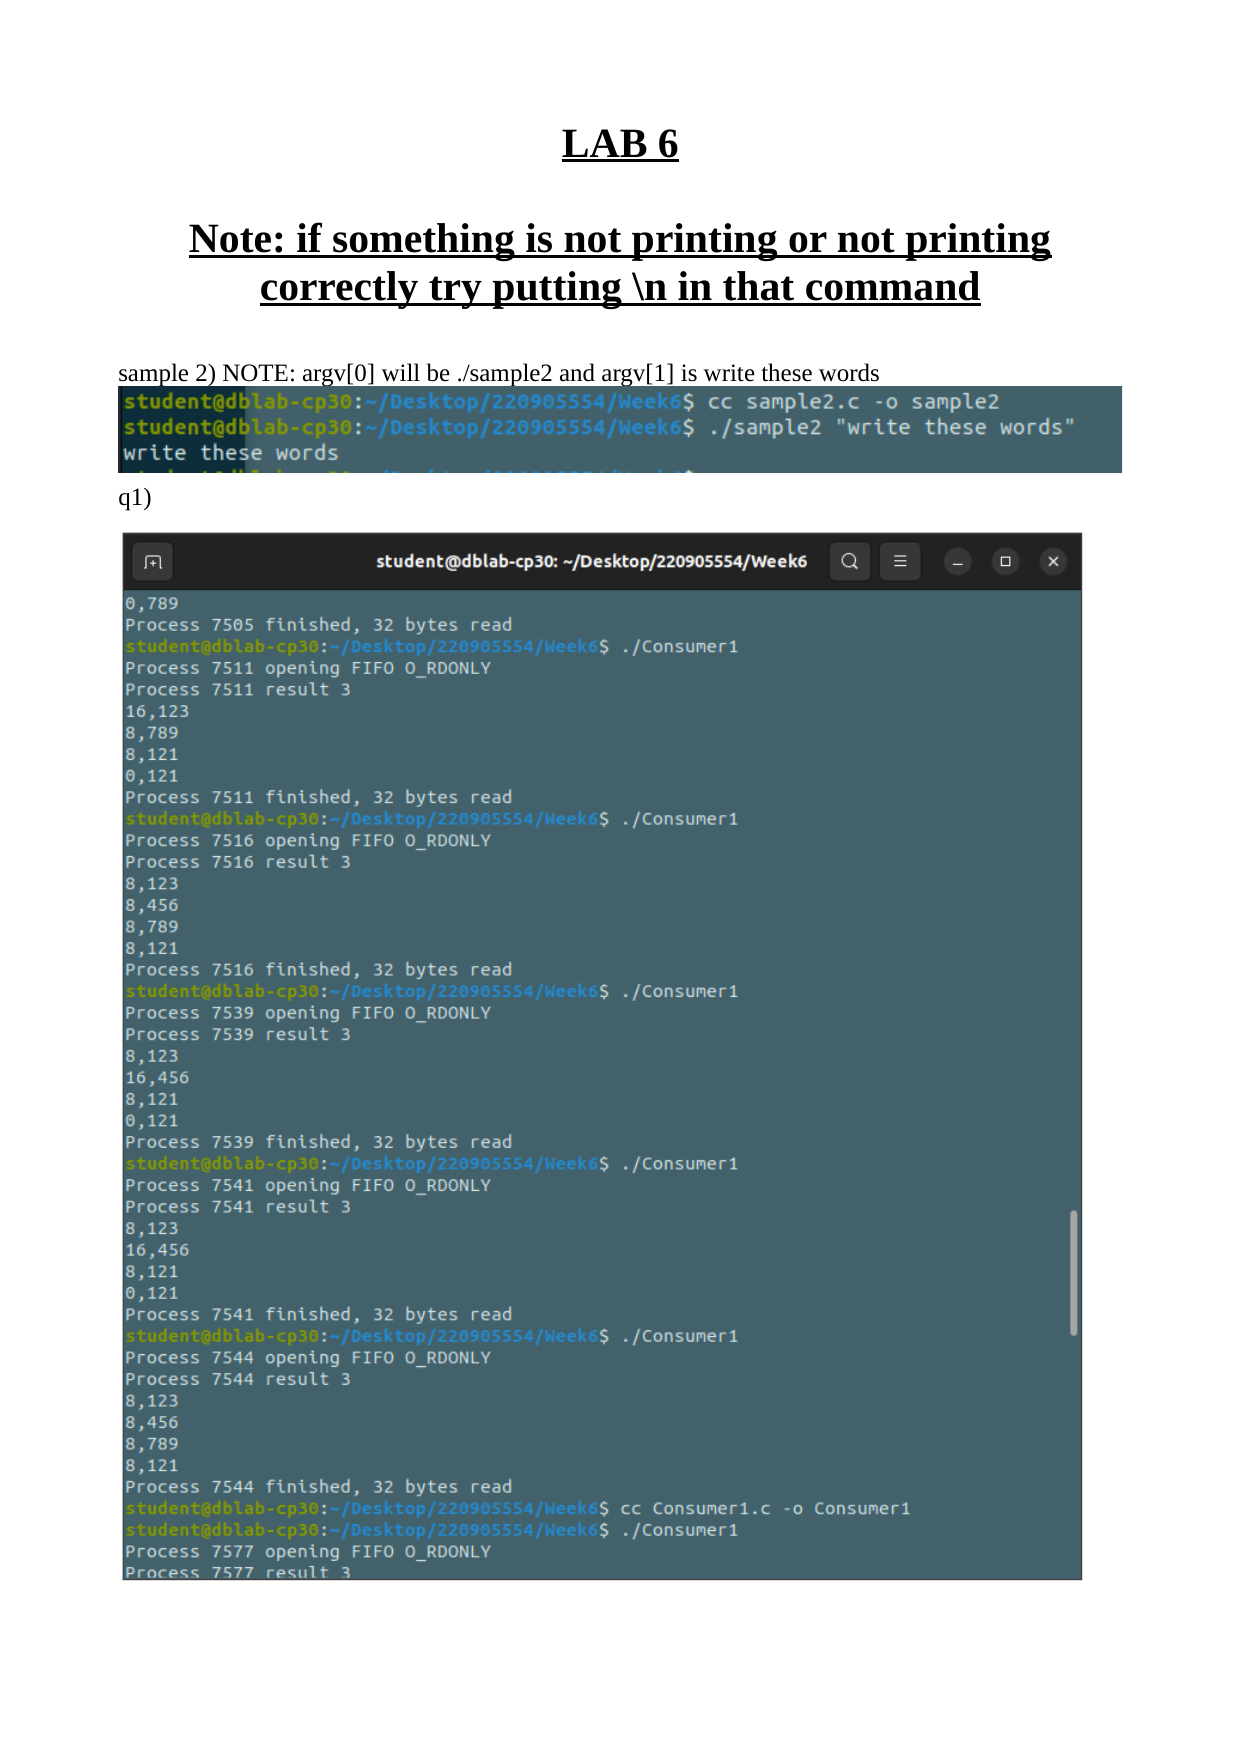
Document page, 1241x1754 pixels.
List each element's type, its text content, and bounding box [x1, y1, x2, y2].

text sample 2) NOTE: argv[0] will be ./sample2 and argv[1] is write these words [118, 358, 1122, 386]
picture [118, 386, 1123, 473]
picture [101, 511, 1105, 1603]
text LAB 6 [118, 118, 1122, 166]
text q1) [118, 482, 1122, 511]
text Note: if something is not printing or not printing correctly try putting \n in that command [118, 214, 1122, 310]
